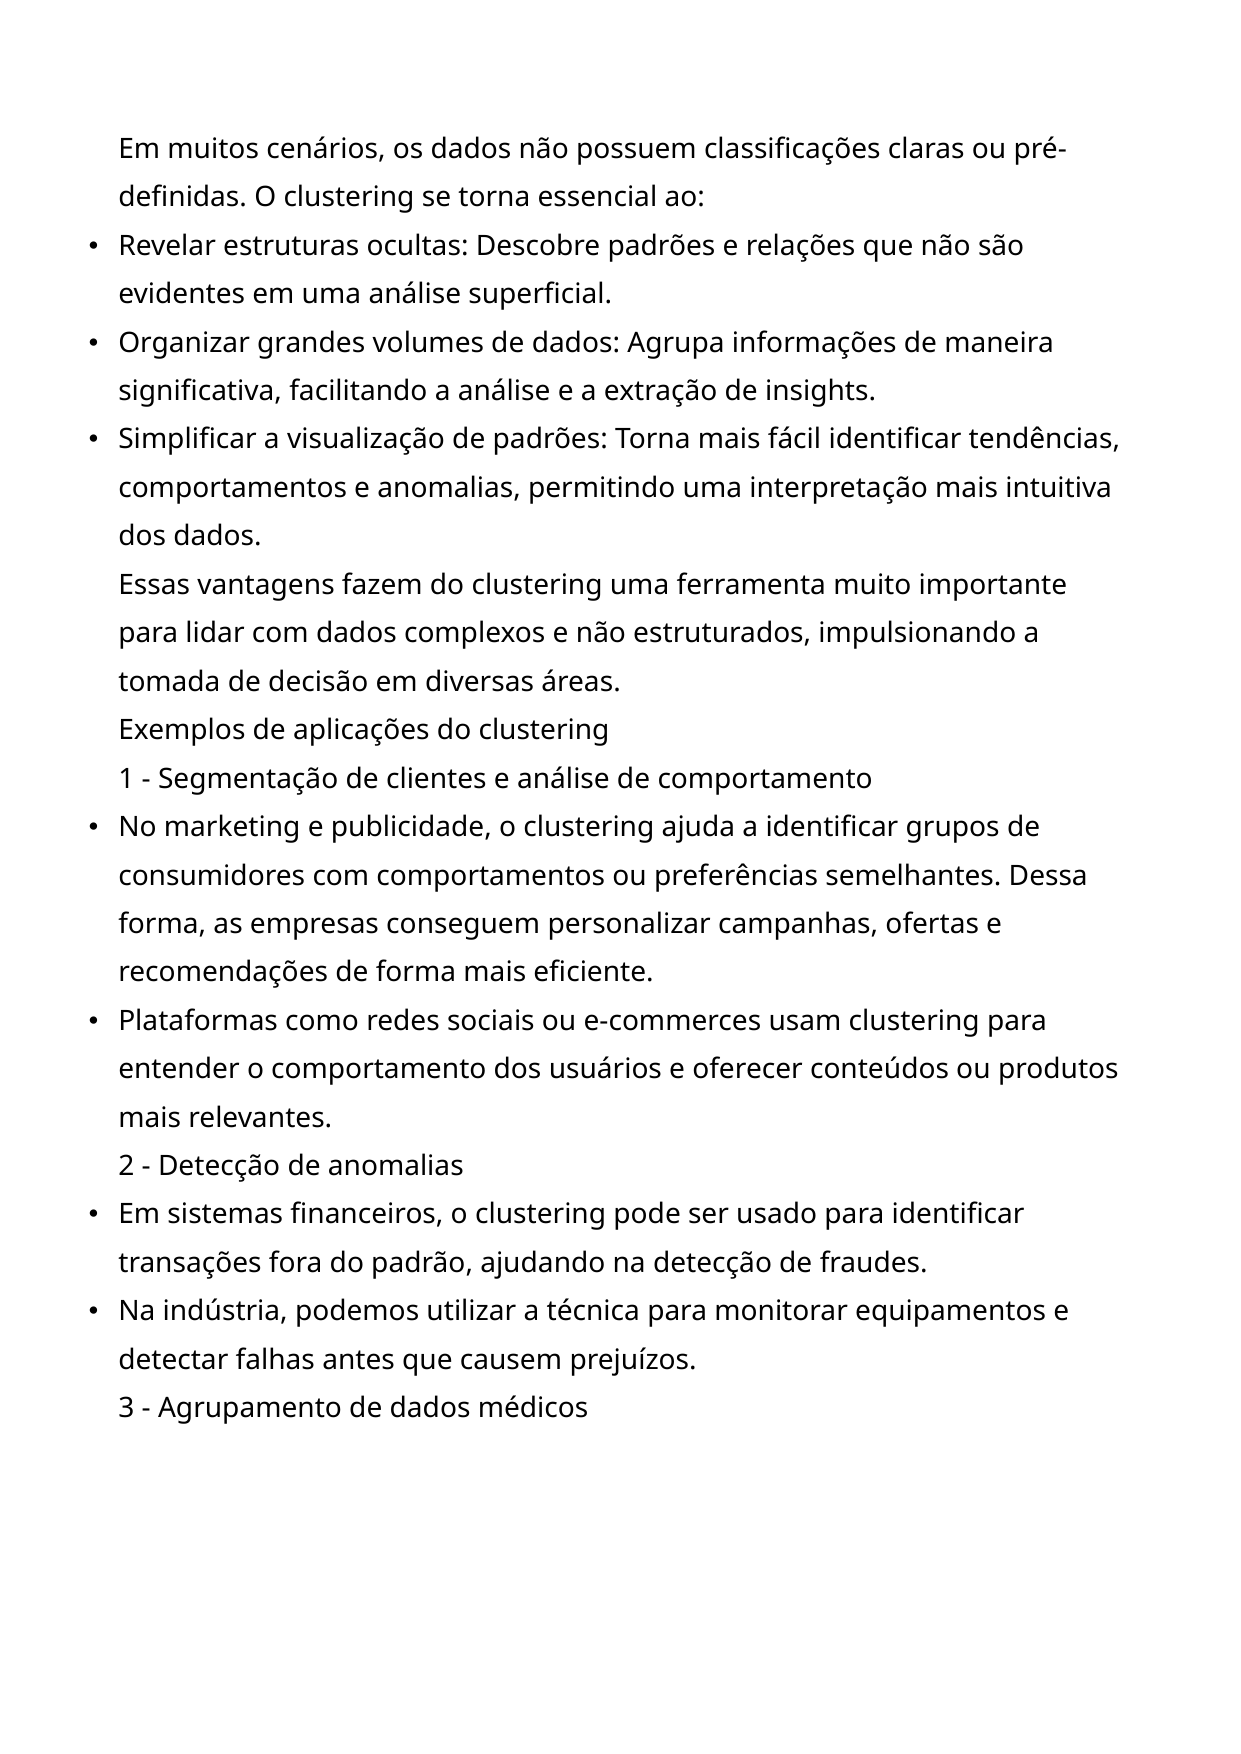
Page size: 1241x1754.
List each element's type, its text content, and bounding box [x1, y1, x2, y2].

text 2 - Detecção de anomalias [118, 1135, 1122, 1184]
list Simplificar a visualização de padrões: Torna mais fácil identificar tendências, comportamentos e anomalias, permitindo uma interpretação mais intuitiva dos dados. [118, 409, 1122, 554]
list No marketing e publicidade, o clustering ajuda a identificar grupos de consumidores com comportamentos ou preferências semelhantes. Dessa forma, as empresas conseguem personalizar campanhas, ofertas e recomendações de forma mais eficiente. [118, 796, 1122, 990]
list Plataformas como redes sociais ou e-commerces usam clustering para entender o comportamento dos usuários e oferecer conteúdos ou produtos mais relevantes. [118, 990, 1122, 1135]
text Em muitos cenários, os dados não possuem classificações claras ou pré-definidas. O clustering se torna essencial ao: [118, 118, 1122, 215]
list Na indústria, podemos utilizar a técnica para monitorar equipamentos e detectar falhas antes que causem prejuízos. [118, 1281, 1122, 1377]
text 3 - Agrupamento de dados médicos [118, 1377, 1122, 1426]
text Essas vantagens fazem do clustering uma ferramenta muito importante para lidar com dados complexos e não estruturados, impulsionando a tomada de decisão em diversas áreas. [118, 554, 1122, 699]
list Revelar estruturas ocultas: Descobre padrões e relações que não são evidentes em uma análise superficial. [118, 215, 1122, 312]
text Exemplos de aplicações do clustering [118, 699, 1122, 748]
list Organizar grandes volumes de dados: Agrupa informações de maneira significativa, facilitando a análise e a extração de insights. [118, 312, 1122, 409]
list Em sistemas financeiros, o clustering pode ser usado para identificar transações fora do padrão, ajudando na detecção de fraudes. [118, 1184, 1122, 1281]
text 1 - Segmentação de clientes e análise de comportamento [118, 748, 1122, 796]
